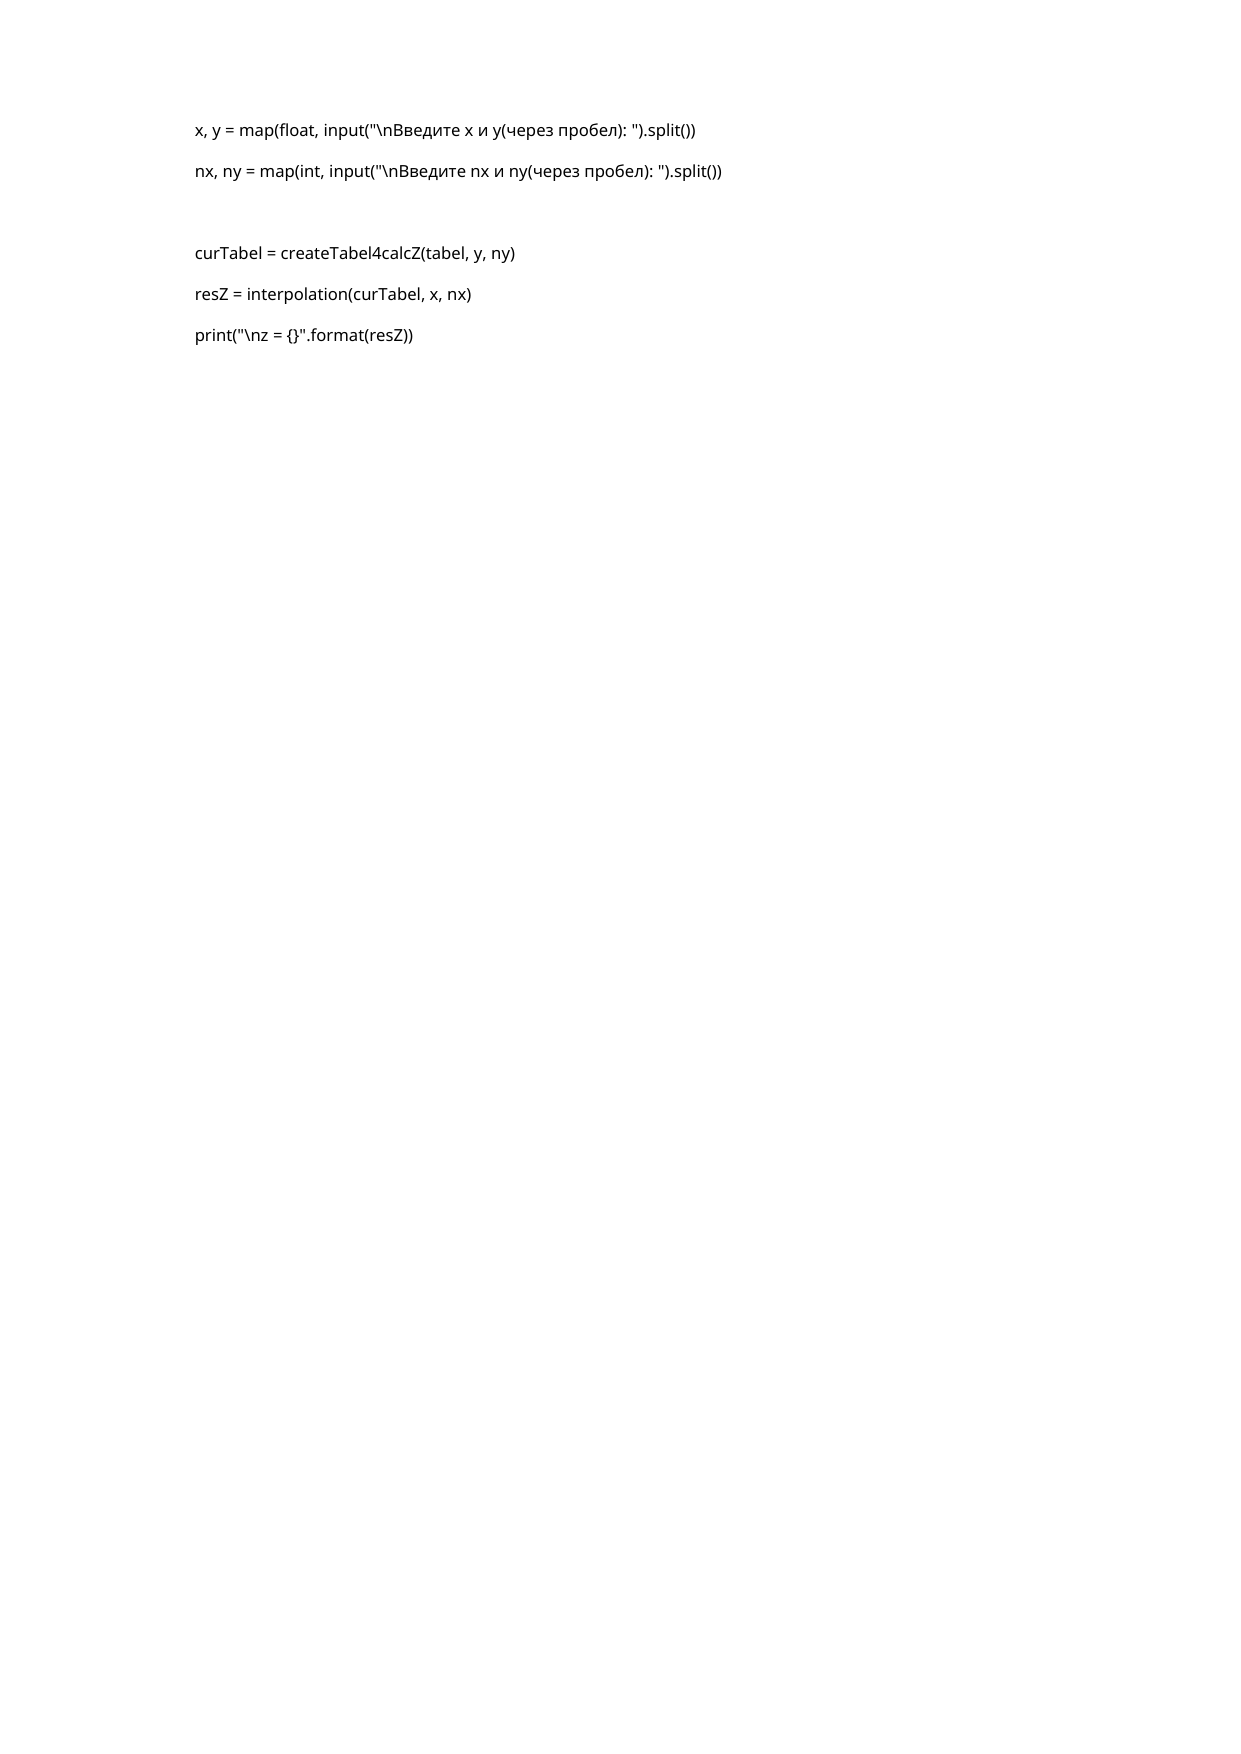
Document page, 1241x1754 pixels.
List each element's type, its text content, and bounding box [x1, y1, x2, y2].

text x, y = map(float, input("\nВведите х и y(через пробел): ").split()) [177, 118, 1152, 141]
text resZ = interpolation(curTabel, x, nx) [177, 283, 1152, 305]
text print("\nz = {}".format(resZ)) [177, 324, 1152, 347]
text curTabel = createTabel4calcZ(tabel, y, ny) [177, 242, 1152, 264]
text nx, ny = map(int, input("\nВведите nx и ny(через пробел): ").split()) [177, 159, 1152, 182]
